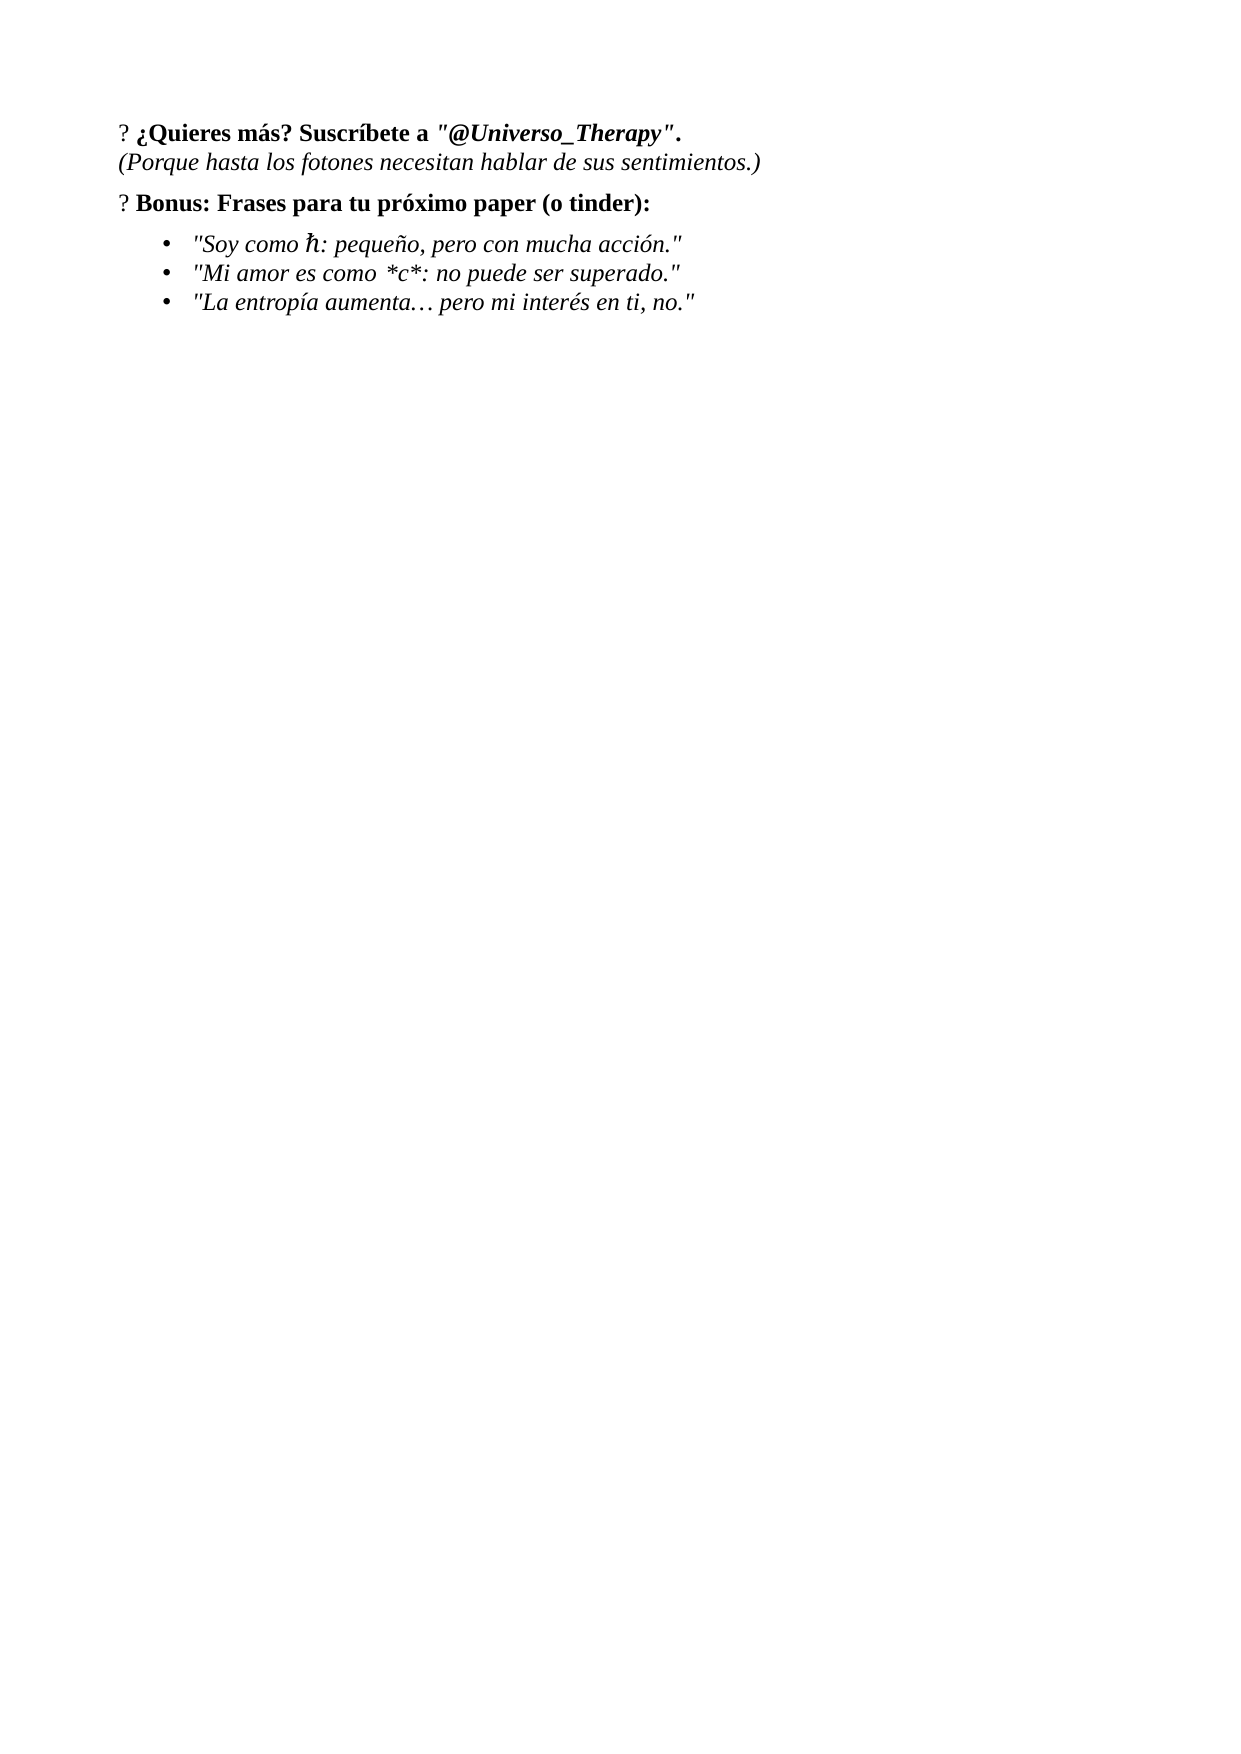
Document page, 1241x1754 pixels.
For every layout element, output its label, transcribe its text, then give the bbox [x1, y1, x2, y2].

list "Mi amor es como *c*: no puede ser superado." [162, 258, 1122, 287]
text ? ¿Quieres más? Suscríbete a "@Universo_Therapy". (Porque hasta los fotones necesitan hablar de sus sentimientos.) [118, 118, 1122, 176]
list "Soy como ℏ: pequeño, pero con mucha acción." [162, 229, 1122, 258]
list "La entropía aumenta… pero mi interés en ti, no." [162, 287, 1122, 316]
text ? Bonus: Frases para tu próximo paper (o tinder): [118, 188, 1122, 217]
